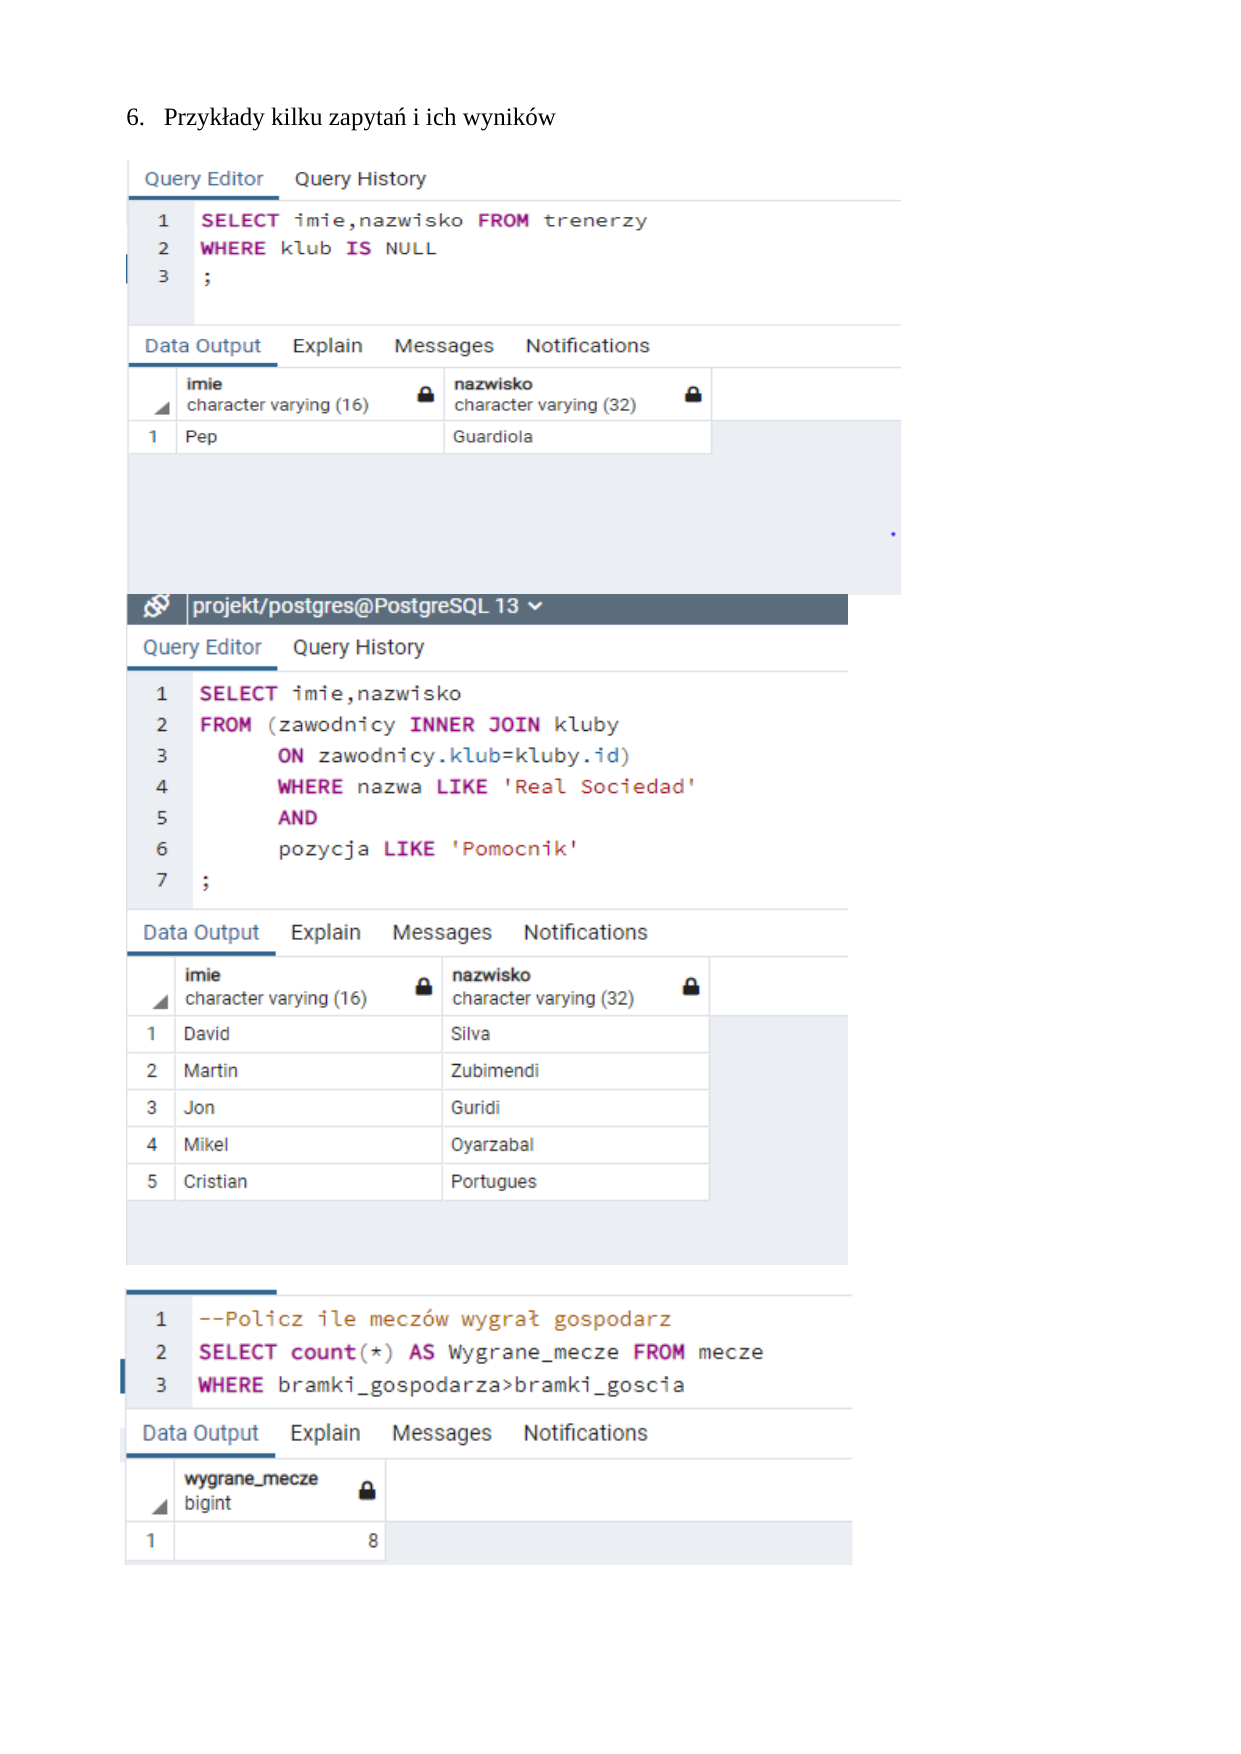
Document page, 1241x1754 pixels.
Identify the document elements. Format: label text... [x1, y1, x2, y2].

list Przykłady kilku zapytań i ich wyników [126, 102, 1152, 131]
